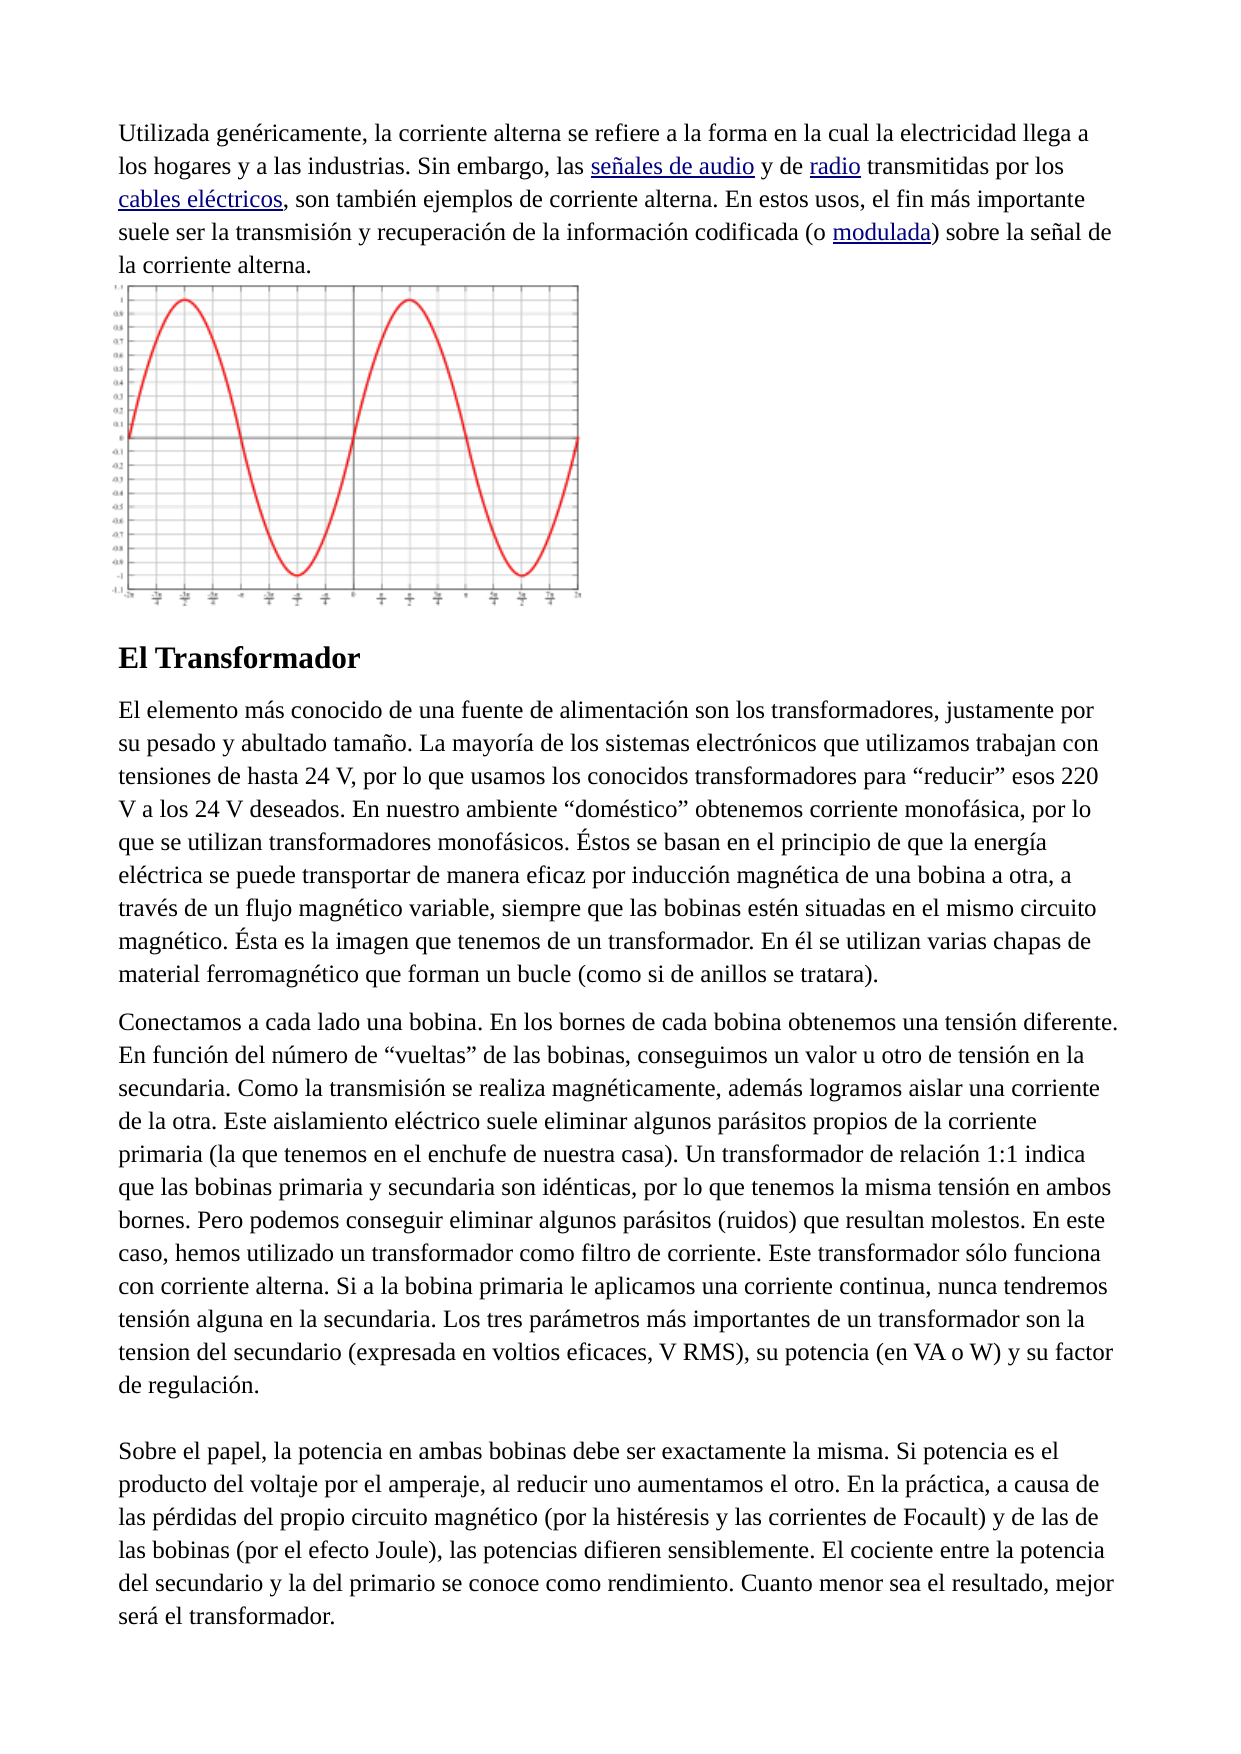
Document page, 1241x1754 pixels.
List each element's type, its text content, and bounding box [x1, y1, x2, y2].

text Utilizada genéricamente, la corriente alterna se refiere a la forma en la cual la electricidad llega a los hogares y a las industrias. Sin embargo, las señales de audio y de radio transmitidas por los cables eléctricos, son también ejemplos de corriente alterna. En estos usos, el fin más importante suele ser la transmisión y recuperación de la información codificada (o modulada) sobre la señal de la corriente alterna. [118, 118, 1122, 279]
text El elemento más conocido de una fuente de alimentación son los transformadores, justamente por su pesado y abultado tamaño. La mayoría de los sistemas electrónicos que utilizamos trabajan con tensiones de hasta 24 V, por lo que usamos los conocidos transformadores para “reducir” esos 220 V a los 24 V deseados. En nuestro ambiente “doméstico” obtenemos corriente monofásica, por lo que se utilizan transformadores monofásicos. Éstos se basan en el principio de que la energía eléctrica se puede transportar de manera eficaz por inducción magnética de una bobina a otra, a través de un flujo magnético variable, siempre que las bobinas estén situadas en el mismo circuito magnético. Ésta es la imagen que tenemos de un transformador. En él se utilizan varias chapas de material ferromagnético que forman un bucle (como si de anillos se tratara). [118, 695, 1122, 988]
text El Transformador [118, 639, 1122, 675]
text Conectamos a cada lado una bobina. En los bornes de cada bobina obtenemos una tensión diferente. En función del número de “vueltas” de las bobinas, conseguimos un valor u otro de tensión en la secundaria. Como la transmisión se realiza magnéticamente, además logramos aislar una corriente de la otra. Este aislamiento eléctrico suele eliminar algunos parásitos propios de la corriente primaria (la que tenemos en el enchufe de nuestra casa). Un transformador de relación 1:1 indica que las bobinas primaria y secundaria son idénticas, por lo que tenemos la misma tensión en ambos bornes. Pero podemos conseguir eliminar algunos parásitos (ruidos) que resultan molestos. En este caso, hemos utilizado un transformador como filtro de corriente. Este transformador sólo funciona con corriente alterna. Si a la bobina primaria le aplicamos una corriente continua, nunca tendremos tensión alguna en la secundaria. Los tres parámetros más importantes de un transformador son la tension del secundario (expresada en voltios eficaces, V RMS), su potencia (en VA o W) y su factor de regulación. Sobre el papel, la potencia en ambas bobinas debe ser exactamente la misma. Si potencia es el producto del voltaje por el amperaje, al reducir uno aumentamos el otro. En la práctica, a causa de las pérdidas del propio circuito magnético (por la histéresis y las corrientes de Focault) y de las de las bobinas (por el efecto Joule), las potencias difieren sensiblemente. El cociente entre la potencia del secundario y la del primario se conoce como rendimiento. Cuanto menor sea el resultado, mejor será el transformador. [118, 1007, 1122, 1630]
picture [112, 285, 582, 606]
